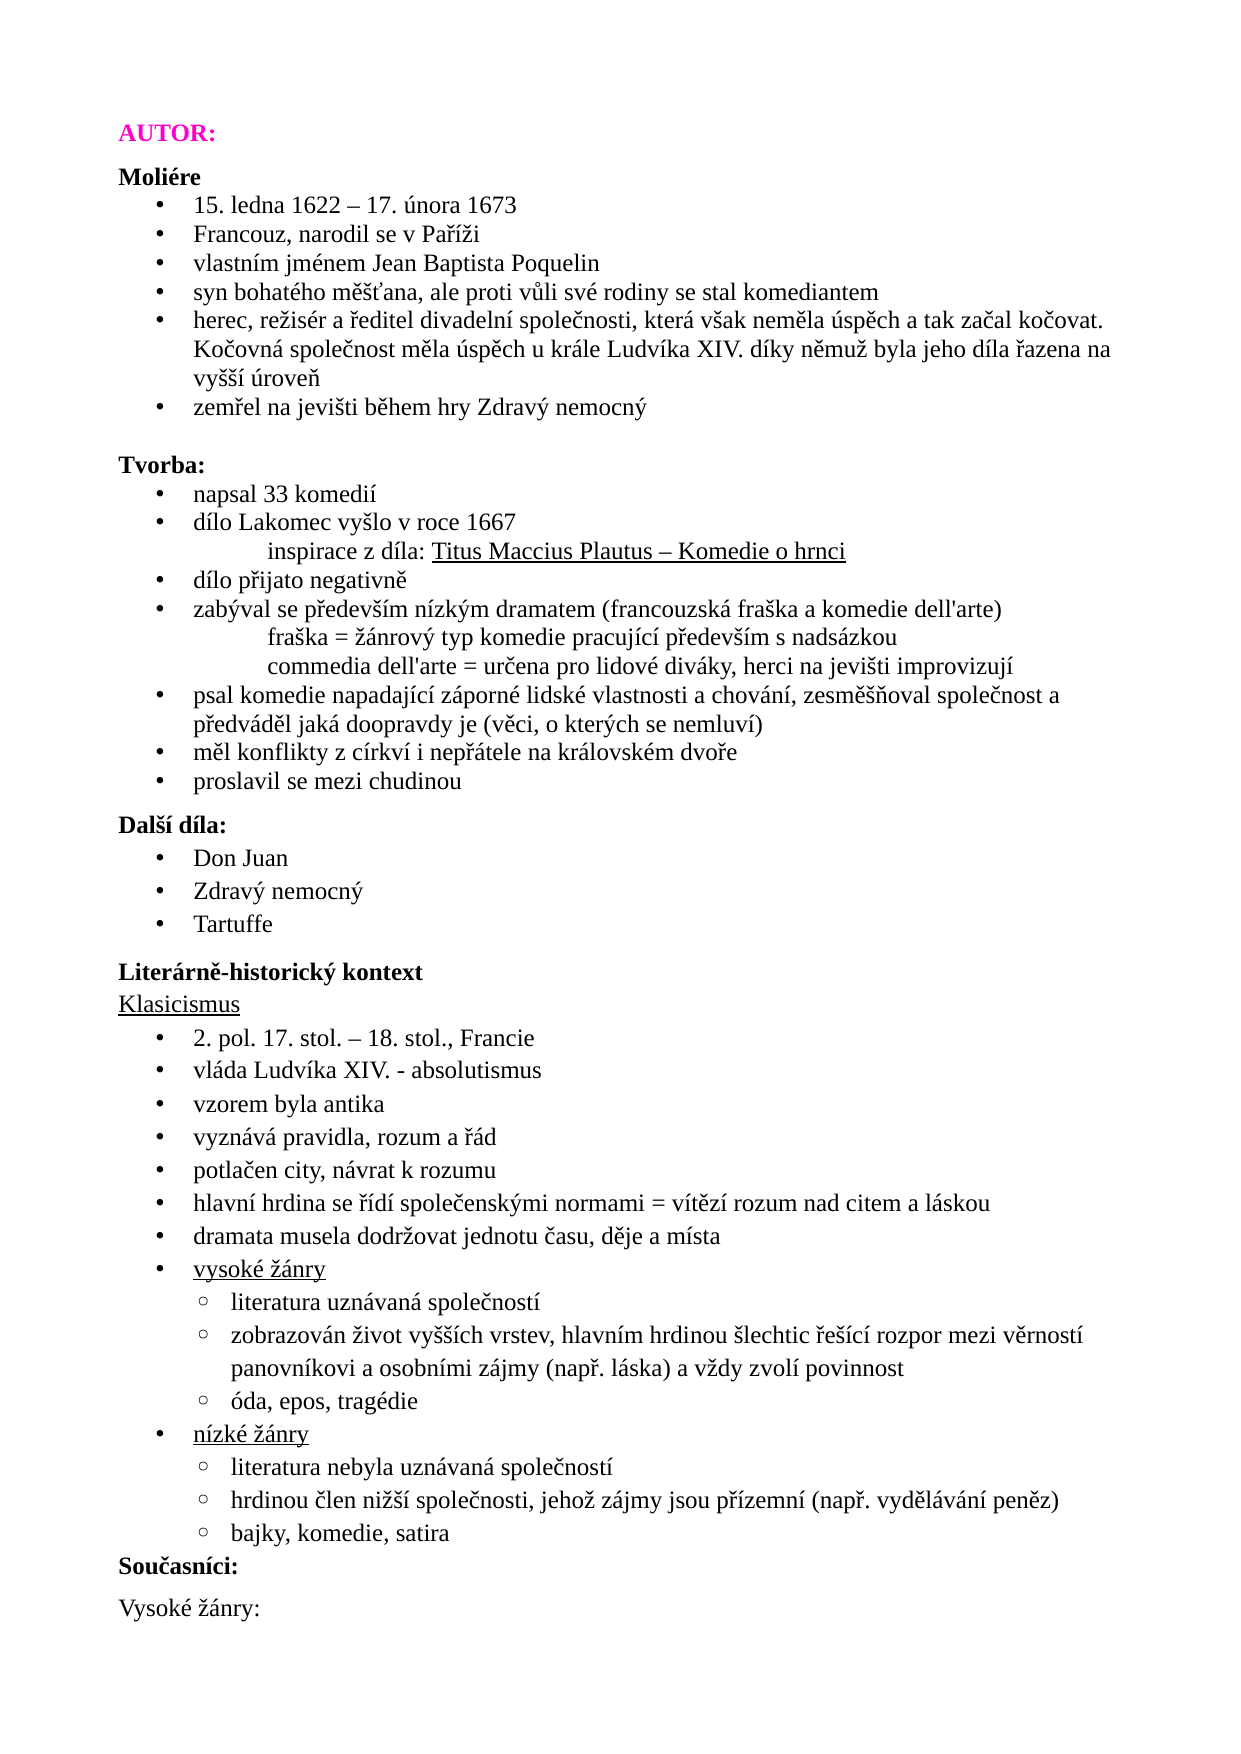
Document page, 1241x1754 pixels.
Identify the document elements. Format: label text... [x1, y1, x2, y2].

list zemřel na jevišti během hry Zdravý nemocný [156, 392, 1122, 420]
list hrdinou člen nižší společnosti, jehož zájmy jsou přízemní (např. vydělávání peněz) [193, 1485, 1122, 1514]
list dílo Lakomec vyšlo v roce 1667 inspirace z díla: Titus Maccius Plautus – Komedie o hrnci [156, 507, 1122, 565]
list potlačen city, návrat k rozumu [156, 1155, 1122, 1183]
list napsal 33 komedií [156, 479, 1122, 507]
list óda, epos, tragédie [193, 1386, 1122, 1414]
list syn bohatého měšťana, ale proti vůli své rodiny se stal komediantem [156, 277, 1122, 305]
text AUTOR: [118, 118, 1122, 147]
text Současníci: [118, 1551, 1122, 1580]
list nízké žánry [156, 1419, 1122, 1448]
list vyznává pravidla, rozum a řád [156, 1122, 1122, 1150]
list Francouz, narodil se v Paříži [156, 219, 1122, 248]
list Don Juan [156, 843, 1122, 871]
list herec, režisér a ředitel divadelní společnosti, která však neměla úspěch a tak začal kočovat. Kočovná společnost měla úspěch u krále Ludvíka XIV. díky němuž byla jeho díla řazena na vyšší úroveň [156, 305, 1122, 392]
list dramata musela dodržovat jednotu času, děje a místa [156, 1221, 1122, 1249]
list 2. pol. 17. stol. – 18. stol., Francie [156, 1023, 1122, 1051]
list literatura uznávaná společností [193, 1287, 1122, 1316]
text Tvorba: [118, 450, 1122, 479]
text Vysoké žánry: [118, 1593, 1122, 1622]
list zabýval se především nízkým dramatem (francouzská fraška a komedie dell'arte) fraška = žánrový typ komedie pracující především s nadsázkou commedia dell'arte = určena pro lidové diváky, herci na jevišti improvizují [156, 594, 1122, 680]
list proslavil se mezi chudinou [156, 766, 1122, 795]
text Moliére [118, 162, 1122, 190]
list měl konflikty z církví i nepřátele na královském dvoře [156, 737, 1122, 766]
text Literárně-historický kontext [118, 957, 1122, 985]
list vlastním jménem Jean Baptista Poquelin [156, 248, 1122, 277]
list 15. ledna 1622 – 17. února 1673 [156, 190, 1122, 219]
text Další díla: [118, 810, 1122, 838]
list psal komedie napadající záporné lidské vlastnosti a chování, zesměšňoval společnost a předváděl jaká doopravdy je (věci, o kterých se nemluví) [156, 680, 1122, 737]
list literatura nebyla uznávaná společností [193, 1452, 1122, 1481]
list dílo přijato negativně [156, 565, 1122, 594]
list vysoké žánry [156, 1254, 1122, 1282]
list vzorem byla antika [156, 1089, 1122, 1117]
text Klasicismus [118, 989, 1122, 1018]
list Zdravý nemocný [156, 876, 1122, 904]
list hlavní hrdina se řídí společenskými normami = vítězí rozum nad citem a láskou [156, 1188, 1122, 1216]
list zobrazován život vyšších vrstev, hlavním hrdinou šlechtic řešící rozpor mezi věrností panovníkovi a osobními zájmy (např. láska) a vždy zvolí povinnost [193, 1320, 1122, 1382]
list vláda Ludvíka XIV. - absolutismus [156, 1056, 1122, 1084]
list Tartuffe [156, 909, 1122, 937]
list bajky, komedie, satira [193, 1518, 1122, 1547]
